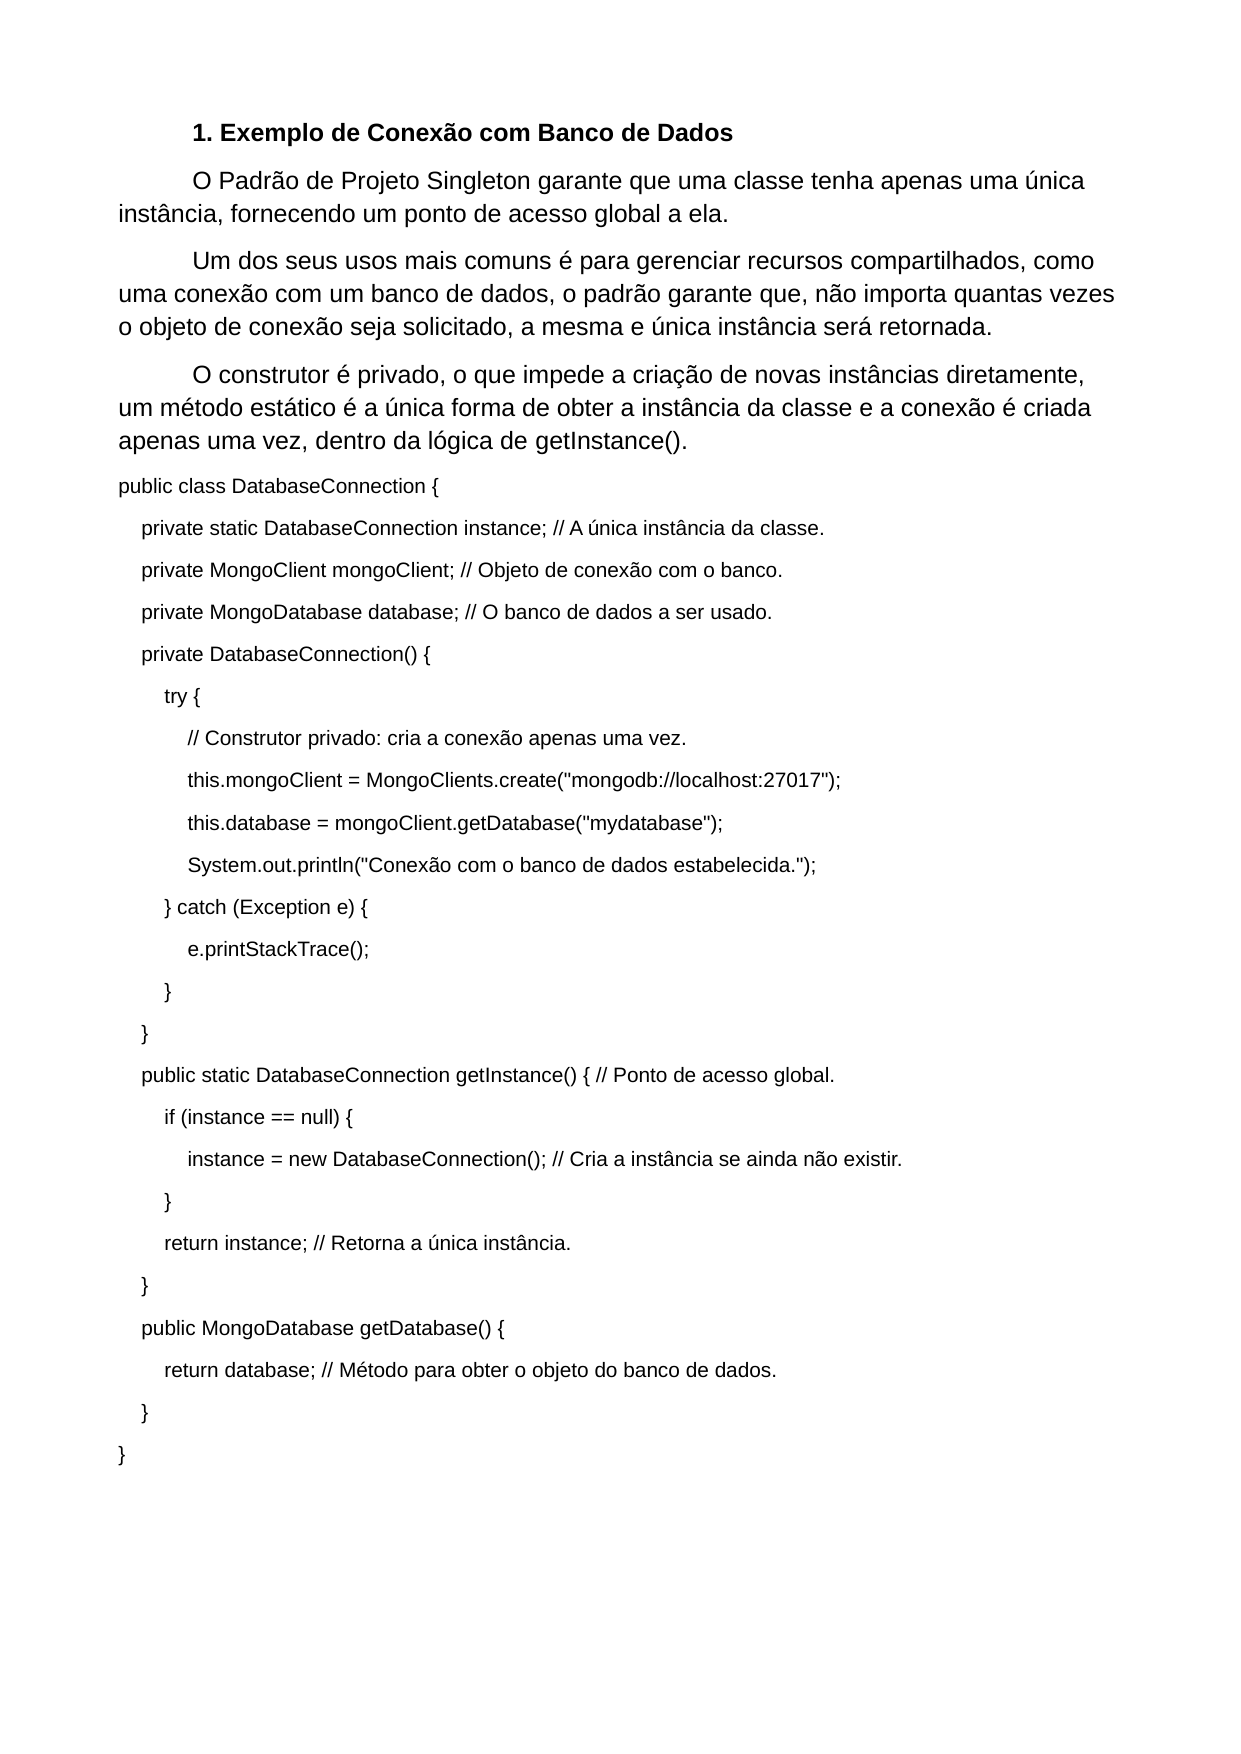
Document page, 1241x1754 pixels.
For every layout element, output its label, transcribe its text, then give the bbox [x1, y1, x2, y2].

text public static DatabaseConnection getInstance() { // Ponto de acesso global. [118, 1063, 1122, 1087]
text try { [118, 684, 1122, 708]
text } [118, 1273, 1122, 1297]
text e.printStackTrace(); [118, 937, 1122, 961]
text } catch (Exception e) { [118, 894, 1122, 918]
text Um dos seus usos mais comuns é para gerenciar recursos compartilhados, como uma conexão com um banco de dados, o padrão garante que, não importa quantas vezes o objeto de conexão seja solicitado, a mesma e única instância será retornada. [118, 246, 1122, 341]
text } [118, 979, 1122, 1003]
text public class DatabaseConnection { [118, 474, 1122, 498]
text instance = new DatabaseConnection(); // Cria a instância se ainda não existir. [118, 1147, 1122, 1171]
text this.mongoClient = MongoClients.create("mongodb://localhost:27017"); [118, 768, 1122, 792]
text private MongoDatabase database; // O banco de dados a ser usado. [118, 600, 1122, 624]
text O Padrão de Projeto Singleton garante que uma classe tenha apenas uma única instância, fornecendo um ponto de acesso global a ela. [118, 166, 1122, 227]
text System.out.println("Conexão com o banco de dados estabelecida."); [118, 852, 1122, 876]
text } [118, 1442, 1122, 1466]
text public MongoDatabase getDatabase() { [118, 1315, 1122, 1339]
text O construtor é privado, o que impede a criação de novas instâncias diretamente, um método estático é a única forma de obter a instância da classe e a conexão é criada apenas uma vez, dentro da lógica de getInstance(). [118, 360, 1122, 455]
text } [118, 1021, 1122, 1045]
text // Construtor privado: cria a conexão apenas uma vez. [118, 726, 1122, 750]
text private DatabaseConnection() { [118, 642, 1122, 666]
text return database; // Método para obter o objeto do banco de dados. [118, 1357, 1122, 1381]
text private MongoClient mongoClient; // Objeto de conexão com o banco. [118, 558, 1122, 582]
text return instance; // Retorna a única instância. [118, 1231, 1122, 1255]
text if (instance == null) { [118, 1105, 1122, 1129]
text } [118, 1189, 1122, 1213]
text private static DatabaseConnection instance; // A única instância da classe. [118, 516, 1122, 540]
text } [118, 1399, 1122, 1423]
subtitle 1. Exemplo de Conexão com Banco de Dados [118, 118, 1122, 147]
text this.database = mongoClient.getDatabase("mydatabase"); [118, 810, 1122, 834]
